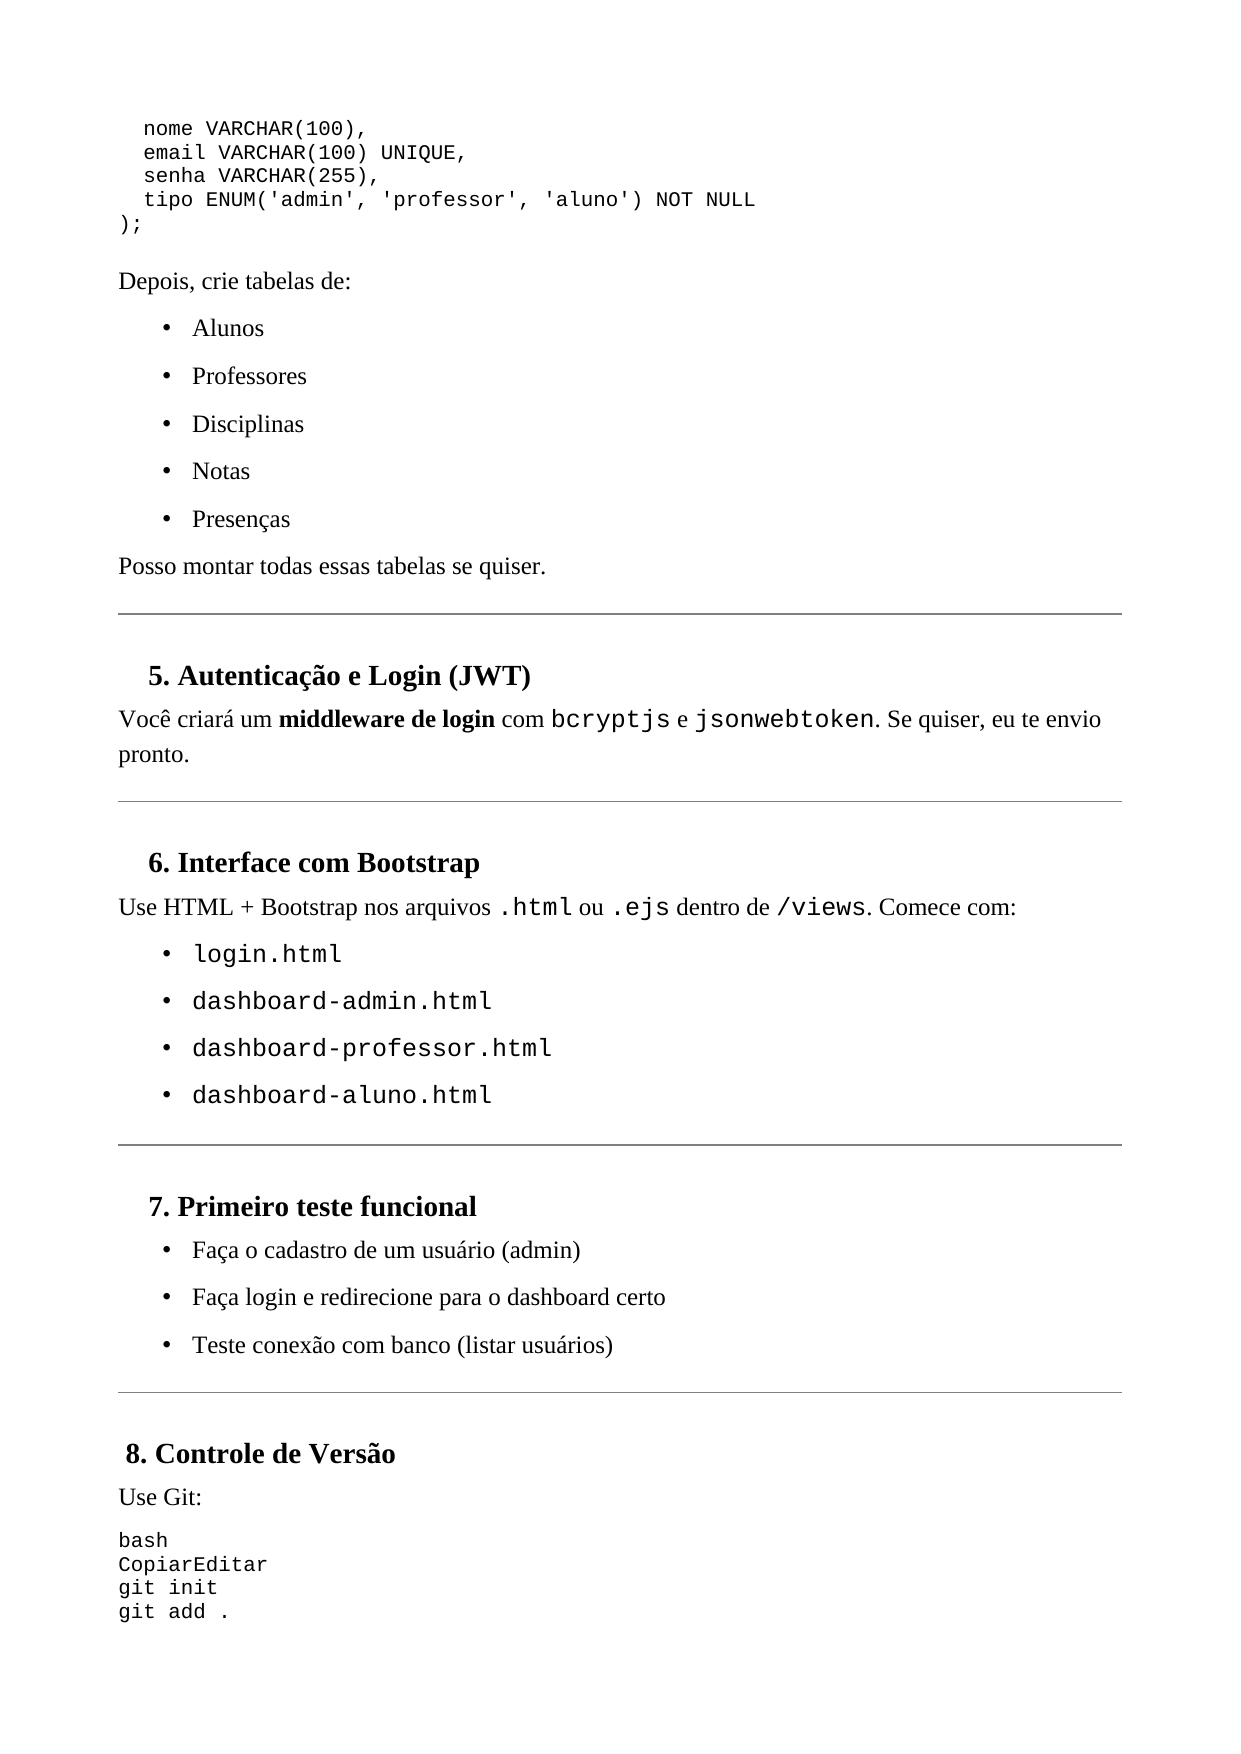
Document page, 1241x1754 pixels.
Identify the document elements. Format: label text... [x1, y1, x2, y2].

text ); [118, 213, 1122, 236]
text tipo ENUM('admin', 'professor', 'aluno') NOT NULL [118, 189, 1122, 213]
list login.html [162, 942, 1122, 970]
list dashboard-aluno.html [162, 1083, 1122, 1111]
list Alunos [162, 313, 1122, 342]
text Use HTML + Bootstrap nos arquivos .html ou .ejs dentro de /views. Comece com: [118, 892, 1122, 922]
list Faça o cadastro de um usuário (admin) [162, 1235, 1122, 1263]
list Presenças [162, 504, 1122, 533]
list Faça login e redirecione para o dashboard certo [162, 1282, 1122, 1311]
list Notas [162, 456, 1122, 485]
subtitle 🔐 5. Autenticação e Login (JWT) [118, 658, 1122, 691]
subtitle 🧪 7. Primeiro teste funcional [118, 1189, 1122, 1222]
text Use Git: [118, 1482, 1122, 1511]
subtitle 🗂️ 8. Controle de Versão [118, 1436, 1122, 1470]
subtitle 🎨 6. Interface com Bootstrap [118, 846, 1122, 879]
text git init [118, 1577, 1122, 1601]
list Teste conexão com banco (listar usuários) [162, 1330, 1122, 1359]
text Depois, crie tabelas de: [118, 266, 1122, 294]
text nome VARCHAR(100), [118, 118, 1122, 142]
text git add . [118, 1601, 1122, 1625]
text Você criará um middleware de login com bcryptjs e jsonwebtoken. Se quiser, eu te envio pronto. [118, 704, 1122, 768]
text email VARCHAR(100) UNIQUE, [118, 142, 1122, 165]
text CopiarEditar [118, 1554, 1122, 1577]
list Professores [162, 361, 1122, 390]
list dashboard-professor.html [162, 1036, 1122, 1064]
text bash [118, 1530, 1122, 1554]
list dashboard-admin.html [162, 989, 1122, 1017]
text senha VARCHAR(255), [118, 165, 1122, 189]
text Posso montar todas essas tabelas se quiser. [118, 551, 1122, 580]
list Disciplinas [162, 409, 1122, 437]
